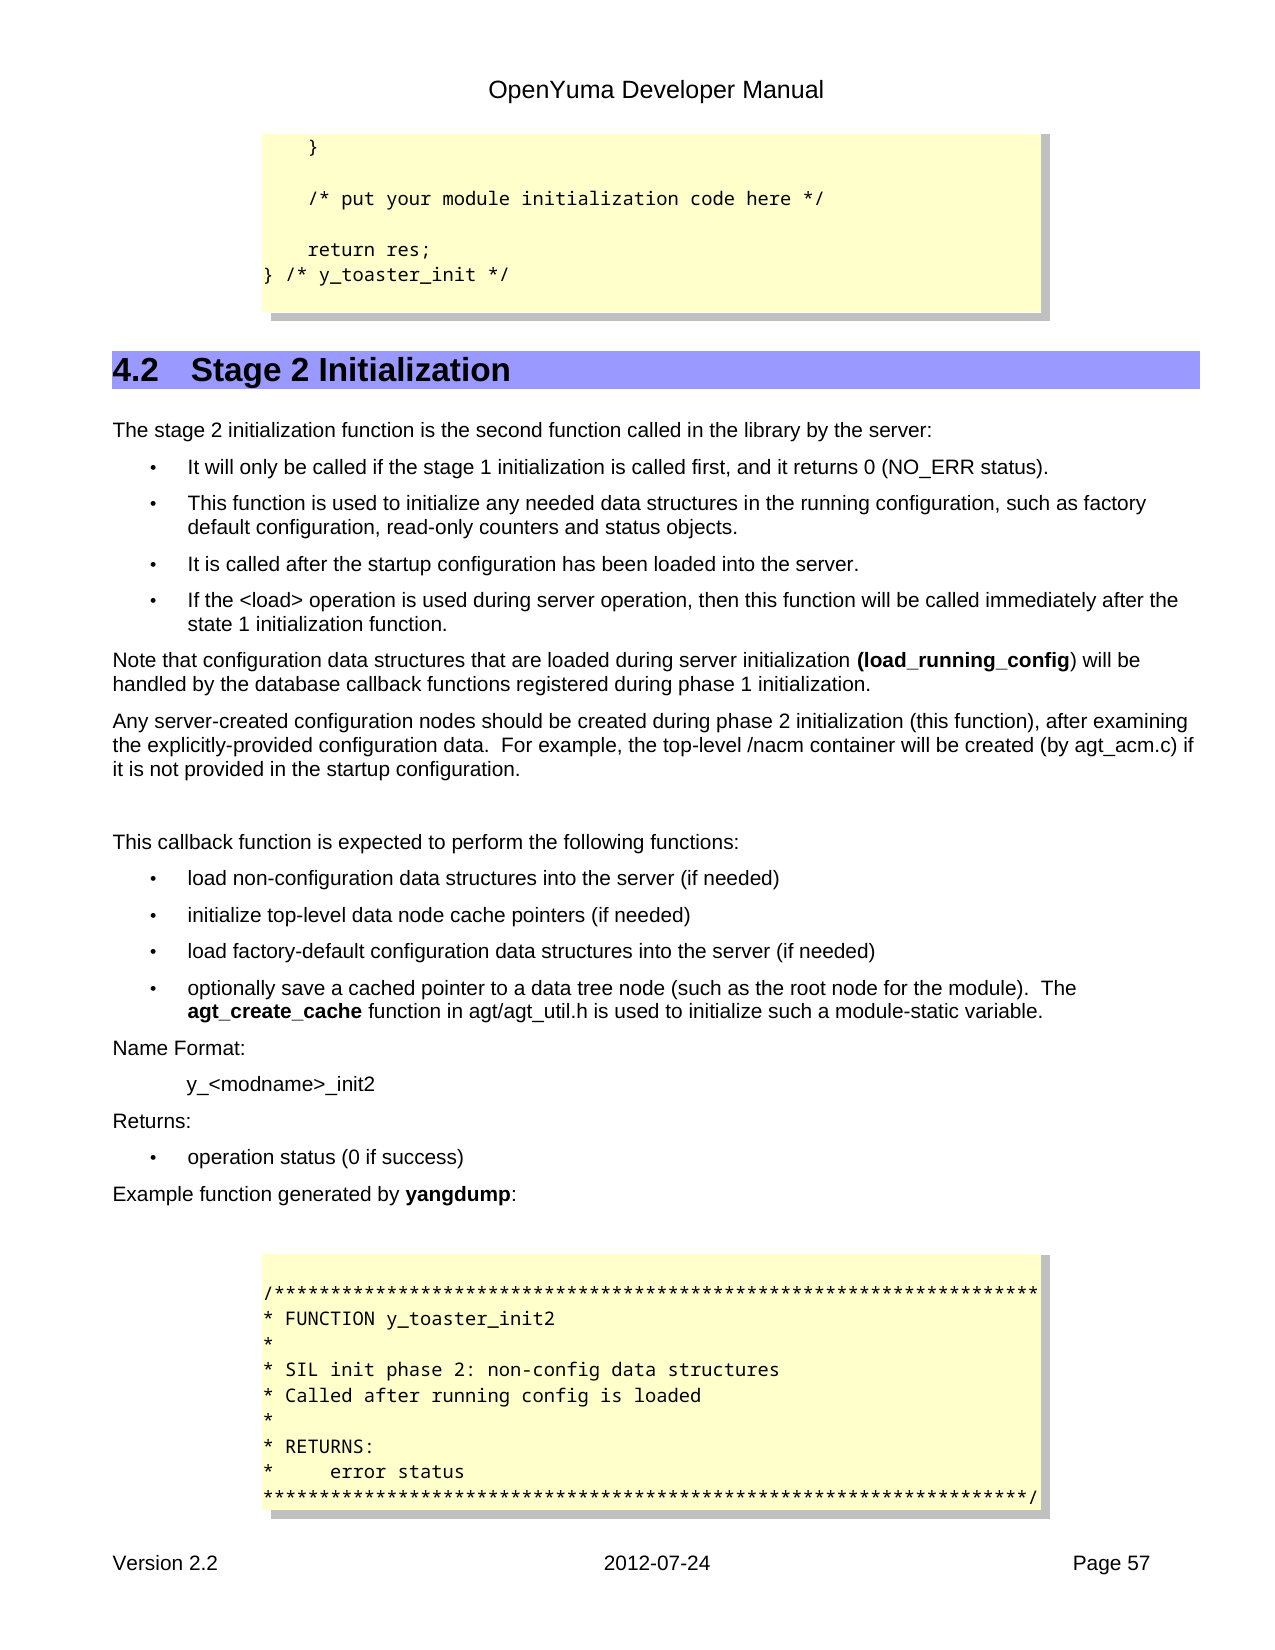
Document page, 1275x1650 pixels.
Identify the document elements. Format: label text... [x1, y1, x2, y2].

text Name Format: [112, 1036, 1200, 1060]
text Note that configuration data structures that are loaded during server initialization (load_running_config) will be handled by the database callback functions registered during phase 1 initialization. [112, 648, 1200, 696]
text } [262, 134, 1041, 159]
text Returns: [112, 1109, 1200, 1133]
text * Called after running config is loaded [262, 1382, 1041, 1408]
list load factory-default configuration data structures into the server (if needed) [150, 939, 1200, 963]
text return res; [262, 236, 1041, 261]
list operation status (0 if success) [150, 1145, 1200, 1169]
text Any server-created configuration nodes should be created during phase 2 initialization (this function), after examining the explicitly-provided configuration data. For example, the top-level /nacm container will be created (by agt_acm.c) if it is not provided in the startup configuration. [112, 709, 1200, 781]
text /******************************************************************** [262, 1280, 1041, 1306]
text * SIL init phase 2: non-config data structures [262, 1357, 1041, 1382]
text /* put your module initialization code here */ [262, 185, 1041, 210]
text The stage 2 initialization function is the second function called in the library by the server: [112, 418, 1200, 442]
text ********************************************************************/ [262, 1484, 1041, 1510]
text This callback function is expected to perform the following functions: [112, 829, 1200, 853]
text * error status [262, 1459, 1041, 1484]
list If the <load> operation is used during server operation, then this function will be called immediately after the state 1 initialization function. [150, 588, 1200, 636]
text * [262, 1408, 1041, 1433]
text * RETURNS: [262, 1433, 1041, 1459]
subtitle Stage 2 Initialization [112, 351, 1200, 389]
text * [262, 1331, 1041, 1357]
list It will only be called if the stage 1 initialization is called first, and it returns 0 (NO_ERR status). [150, 454, 1200, 478]
list This function is used to initialize any needed data structures in the running configuration, such as factory default configuration, read-only counters and status objects. [150, 491, 1200, 539]
text Example function generated by yangdump: [112, 1182, 1200, 1206]
list It is called after the startup configuration has been loaded into the server. [150, 551, 1200, 575]
text * FUNCTION y_toaster_init2 [262, 1306, 1041, 1331]
text y_<modname>_init2 [112, 1072, 1200, 1096]
list optionally save a cached pointer to a data tree node (such as the root node for the module). The agt_create_cache function in agt/agt_util.h is used to initialize such a module-static variable. [150, 975, 1200, 1023]
text } /* y_toaster_init */ [262, 261, 1041, 287]
list initialize top-level data node cache pointers (if needed) [150, 902, 1200, 926]
list load non-configuration data structures into the server (if needed) [150, 866, 1200, 890]
